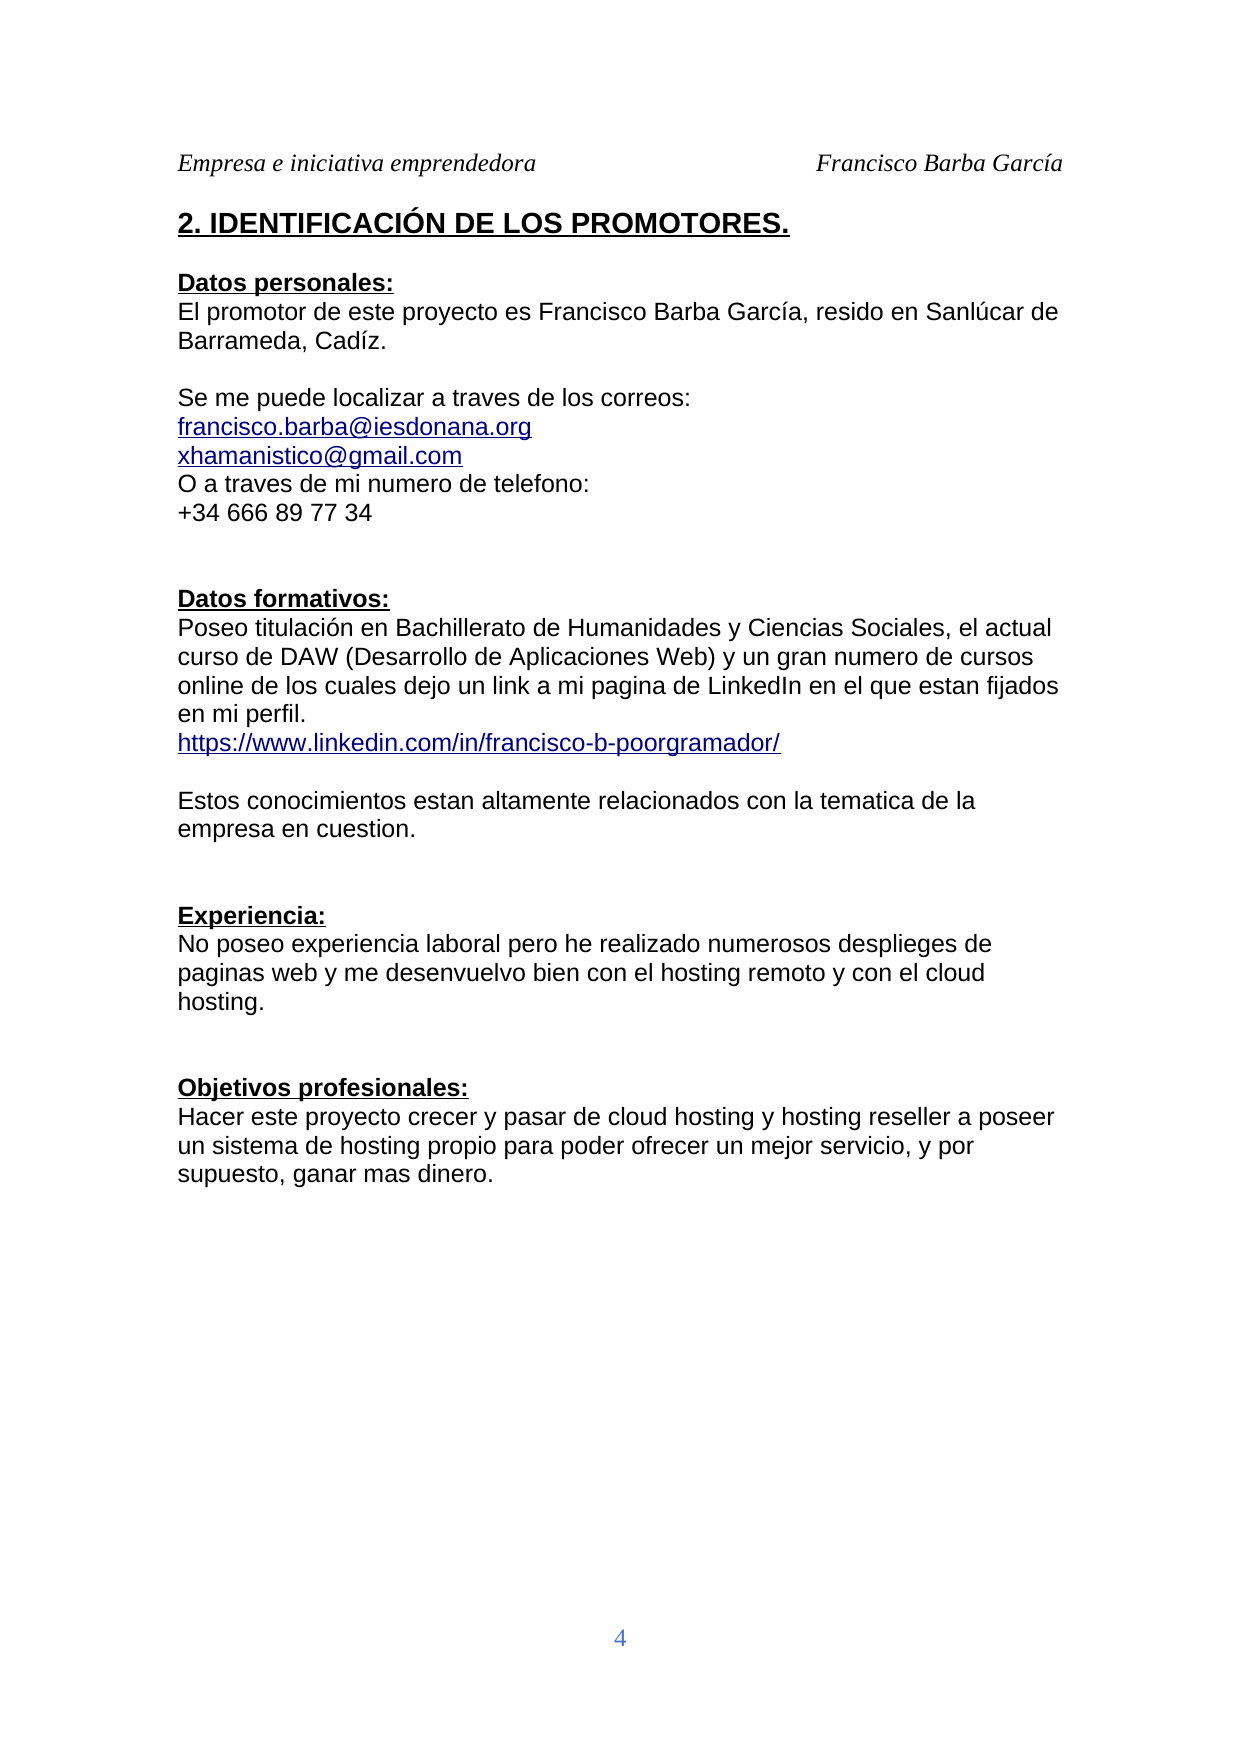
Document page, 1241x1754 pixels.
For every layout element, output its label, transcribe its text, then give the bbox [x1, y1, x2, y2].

text https://www.linkedin.com/in/francisco-b-poorgramador/ [177, 728, 1063, 757]
text francisco.barba@iesdonana.org [177, 412, 1063, 441]
text Experiencia: [177, 901, 1063, 929]
text El promotor de este proyecto es Francisco Barba García, resido en Sanlúcar de Barrameda, Cadíz. [177, 297, 1063, 354]
text Poseo titulación en Bachillerato de Humanidades y Ciencias Sociales, el actual curso de DAW (Desarrollo de Aplicaciones Web) y un gran numero de cursos online de los cuales dejo un link a mi pagina de LinkedIn en el que estan fijados en mi perfil. [177, 613, 1063, 728]
text 2. IDENTIFICACIÓN DE LOS PROMOTORES. [177, 206, 1063, 239]
text xhamanistico@gmail.com [177, 441, 1063, 469]
text +34 666 89 77 34 [177, 498, 1063, 527]
text Datos personales: [177, 268, 1063, 297]
text No poseo experiencia laboral pero he realizado numerosos desplieges de paginas web y me desenvuelvo bien con el hosting remoto y con el cloud hosting. [177, 929, 1063, 1016]
text Datos formativos: [177, 584, 1063, 613]
text Objetivos profesionales: [177, 1073, 1063, 1102]
text Se me puede localizar a traves de los correos: [177, 383, 1063, 412]
text O a traves de mi numero de telefono: [177, 469, 1063, 498]
text Hacer este proyecto crecer y pasar de cloud hosting y hosting reseller a poseer un sistema de hosting propio para poder ofrecer un mejor servicio, y por supuesto, ganar mas dinero. [177, 1102, 1063, 1188]
text Estos conocimientos estan altamente relacionados con la tematica de la empresa en cuestion. [177, 786, 1063, 843]
